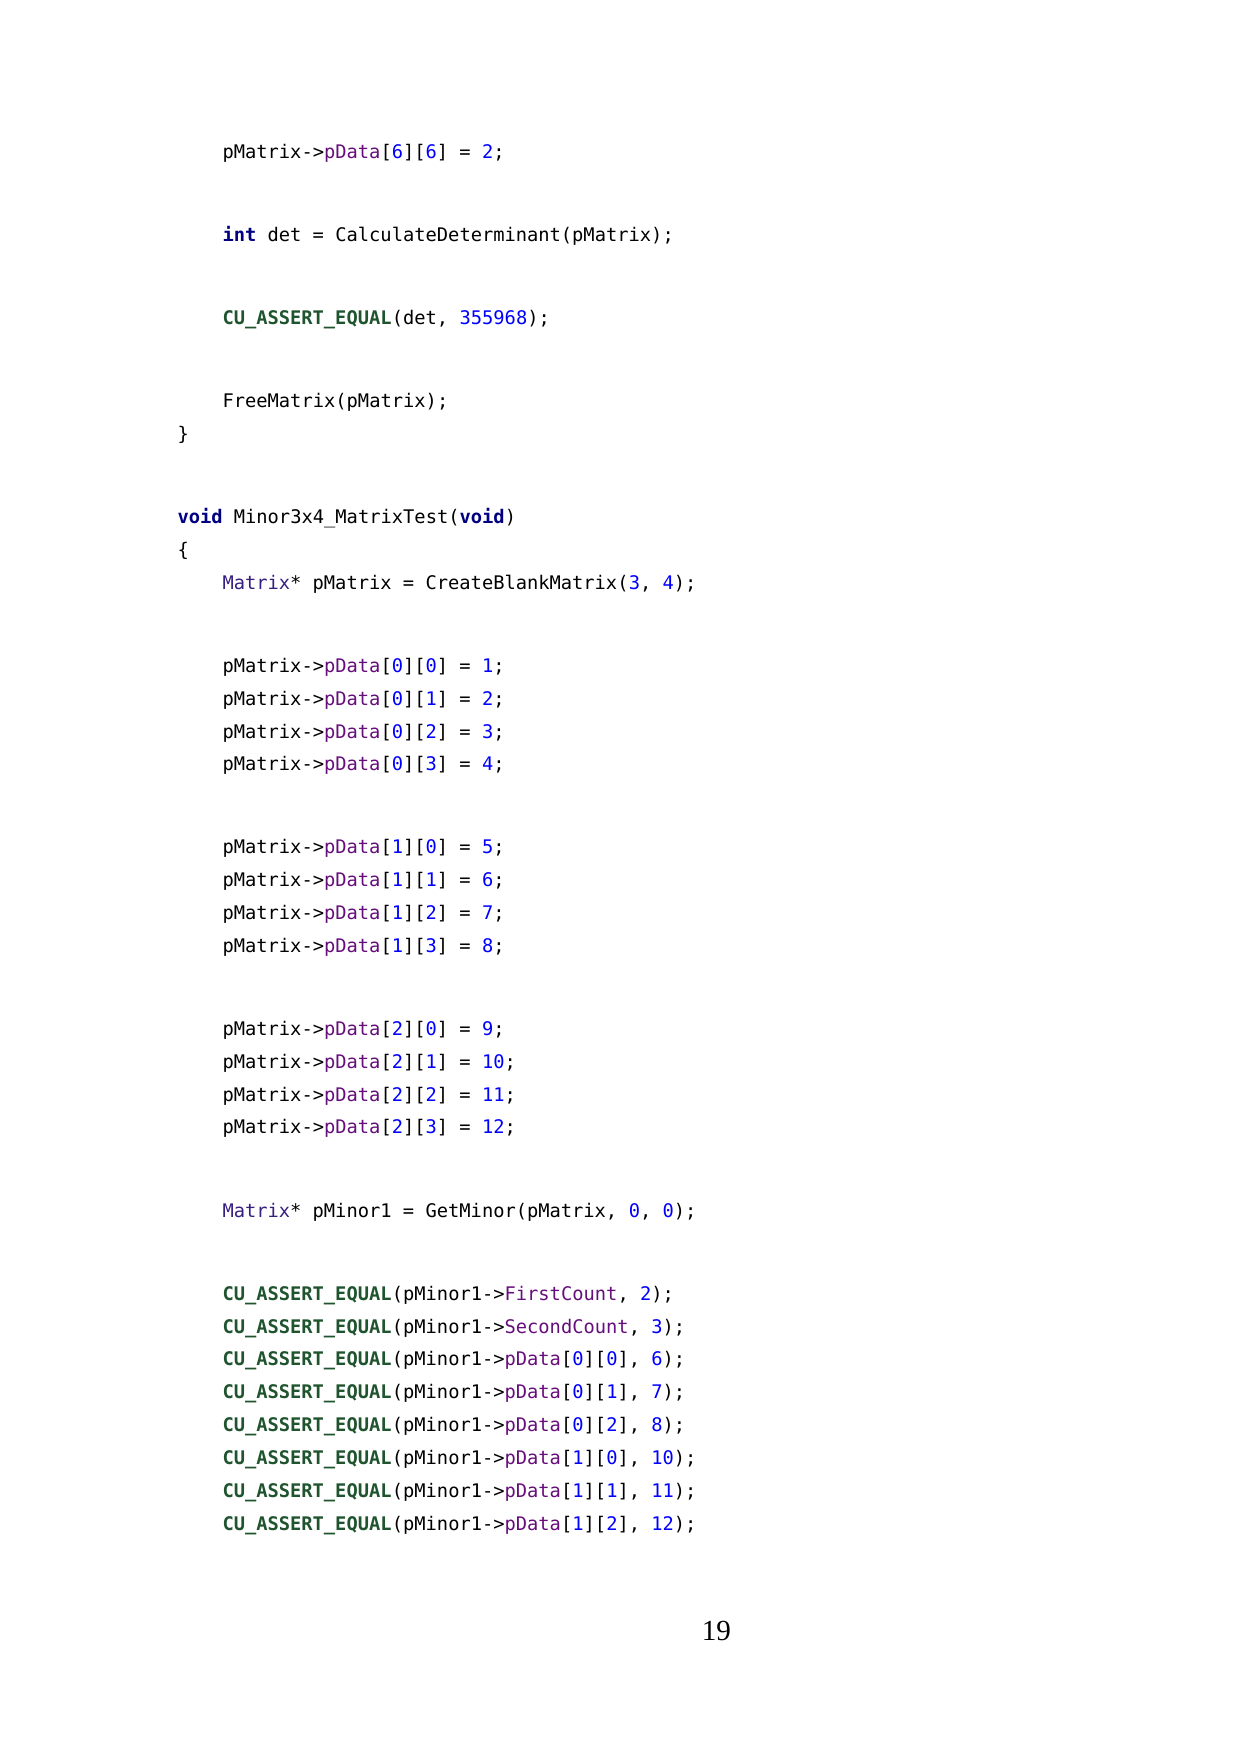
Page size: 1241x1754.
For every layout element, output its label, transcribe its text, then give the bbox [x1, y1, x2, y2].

text pMatrix->pData[6][6] = 2; int det = CalculateDeterminant(pMatrix); CU_ASSERT_EQUAL(det, 355968); FreeMatrix(pMatrix); } void Minor3x4_MatrixTest(void) { Matrix* pMatrix = CreateBlankMatrix(3, 4); pMatrix->pData[0][0] = 1; pMatrix->pData[0][1] = 2; pMatrix->pData[0][2] = 3; pMatrix->pData[0][3] = 4; pMatrix->pData[1][0] = 5; pMatrix->pData[1][1] = 6; pMatrix->pData[1][2] = 7; pMatrix->pData[1][3] = 8; pMatrix->pData[2][0] = 9; pMatrix->pData[2][1] = 10; pMatrix->pData[2][2] = 11; pMatrix->pData[2][3] = 12; Matrix* pMinor1 = GetMinor(pMatrix, 0, 0); CU_ASSERT_EQUAL(pMinor1->FirstCount, 2); CU_ASSERT_EQUAL(pMinor1->SecondCount, 3); CU_ASSERT_EQUAL(pMinor1->pData[0][0], 6); CU_ASSERT_EQUAL(pMinor1->pData[0][1], 7); CU_ASSERT_EQUAL(pMinor1->pData[0][2], 8); CU_ASSERT_EQUAL(pMinor1->pData[1][0], 10); CU_ASSERT_EQUAL(pMinor1->pData[1][1], 11); CU_ASSERT_EQUAL(pMinor1->pData[1][2], 12); [177, 141, 1181, 1585]
